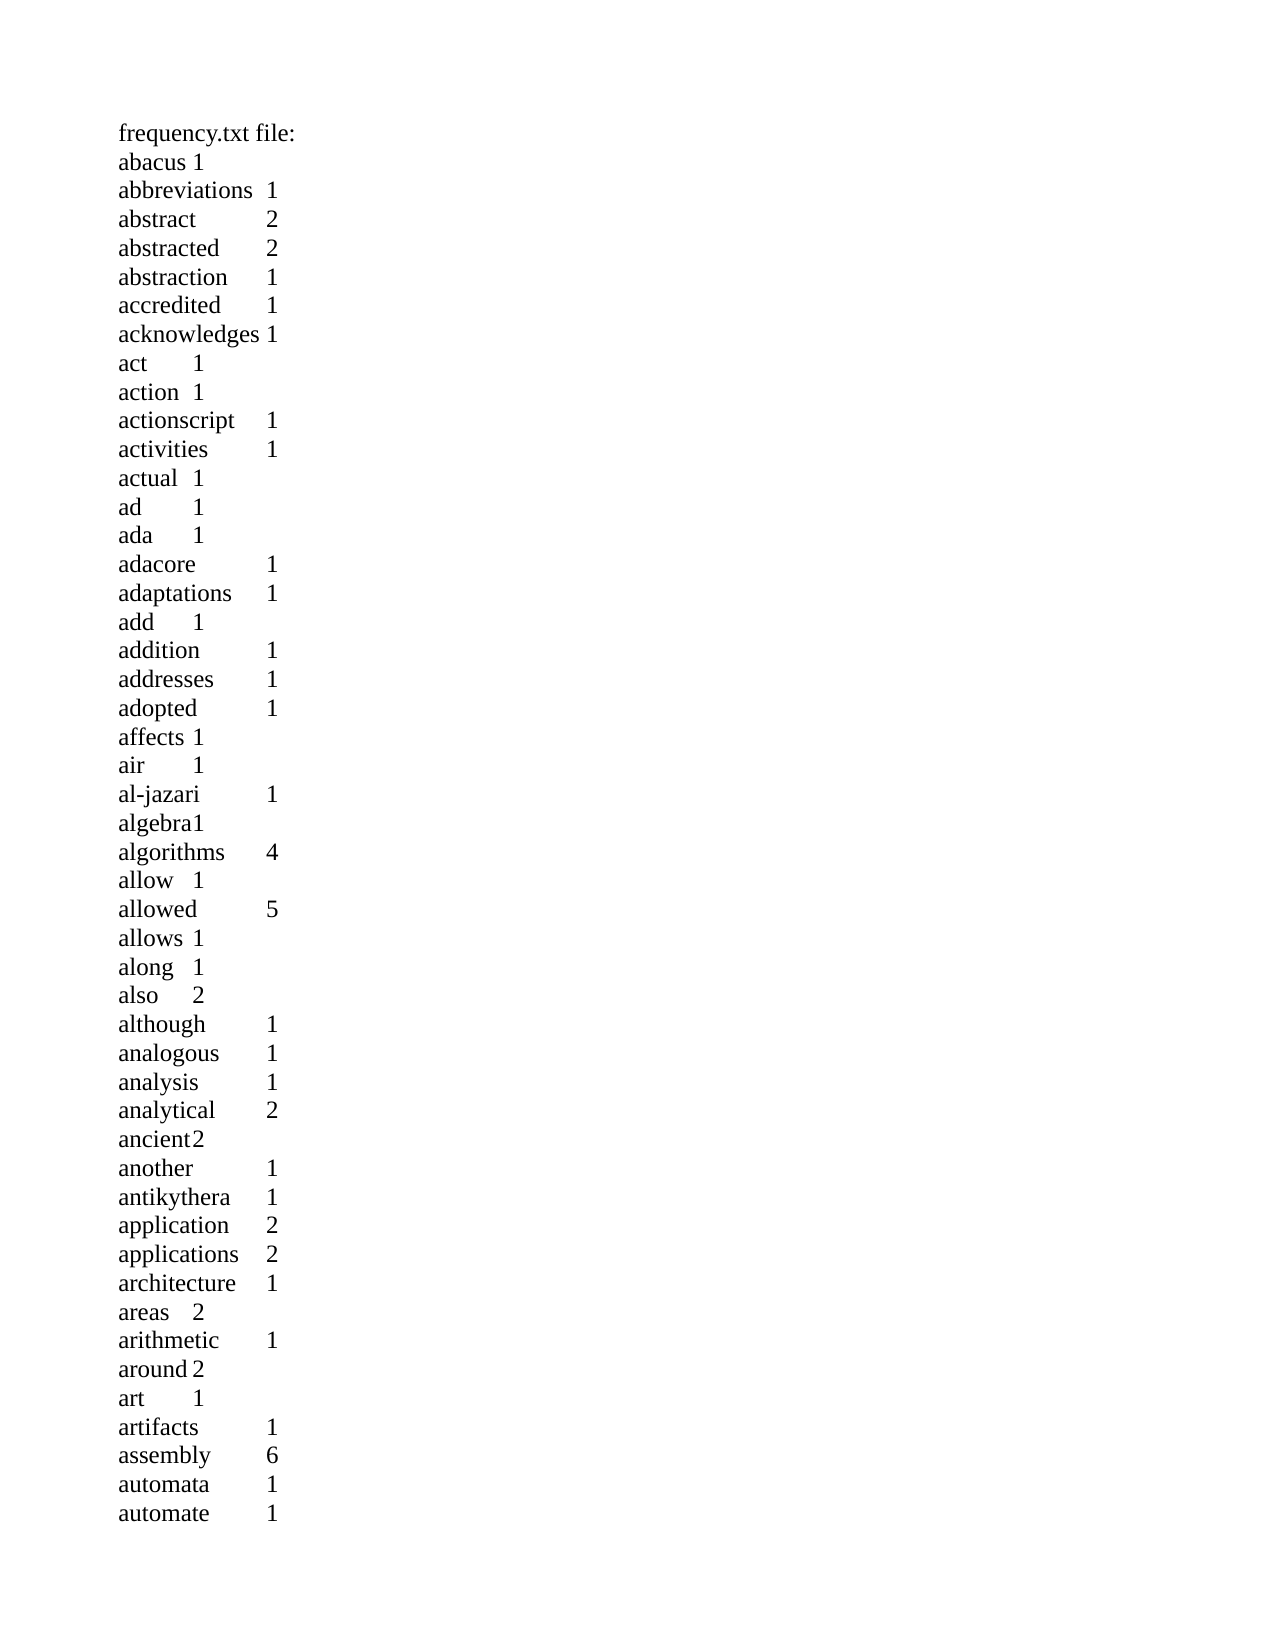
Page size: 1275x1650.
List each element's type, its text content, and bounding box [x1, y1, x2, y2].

text allow 1 [118, 866, 1157, 894]
text action 1 [118, 377, 1157, 406]
text abstracted 2 [118, 233, 1157, 262]
text ancient 2 [118, 1124, 1157, 1153]
text al-jazari 1 [118, 779, 1157, 808]
text frequency.txt file: [118, 118, 1157, 147]
text ad 1 [118, 492, 1157, 521]
text acknowledges 1 [118, 319, 1157, 348]
text abstract 2 [118, 204, 1157, 233]
text artifacts 1 [118, 1412, 1157, 1441]
text accredited 1 [118, 291, 1157, 319]
text applications 2 [118, 1239, 1157, 1268]
text abacus 1 [118, 147, 1157, 176]
text analytical 2 [118, 1096, 1157, 1124]
text act 1 [118, 348, 1157, 377]
text activities 1 [118, 434, 1157, 463]
text air 1 [118, 751, 1157, 779]
text architecture 1 [118, 1268, 1157, 1297]
text adaptations 1 [118, 578, 1157, 607]
text adopted 1 [118, 693, 1157, 722]
text automate 1 [118, 1498, 1157, 1527]
text abstraction 1 [118, 262, 1157, 291]
text also 2 [118, 981, 1157, 1009]
text antikythera 1 [118, 1182, 1157, 1211]
text art 1 [118, 1383, 1157, 1412]
text addresses 1 [118, 664, 1157, 693]
text allowed 5 [118, 894, 1157, 923]
text actionscript 1 [118, 406, 1157, 434]
text allows 1 [118, 923, 1157, 952]
text assembly 6 [118, 1441, 1157, 1469]
text addition 1 [118, 636, 1157, 664]
text around 2 [118, 1354, 1157, 1383]
text although 1 [118, 1009, 1157, 1038]
text automata 1 [118, 1469, 1157, 1498]
text areas 2 [118, 1297, 1157, 1326]
text along 1 [118, 952, 1157, 981]
text arithmetic 1 [118, 1326, 1157, 1354]
text algorithms 4 [118, 837, 1157, 866]
text adacore 1 [118, 549, 1157, 578]
text ada 1 [118, 521, 1157, 549]
text analogous 1 [118, 1038, 1157, 1067]
text application 2 [118, 1211, 1157, 1239]
text analysis 1 [118, 1067, 1157, 1096]
text affects 1 [118, 722, 1157, 751]
text add 1 [118, 607, 1157, 636]
text abbreviations 1 [118, 176, 1157, 204]
text algebra 1 [118, 808, 1157, 837]
text actual 1 [118, 463, 1157, 492]
text another 1 [118, 1153, 1157, 1182]
